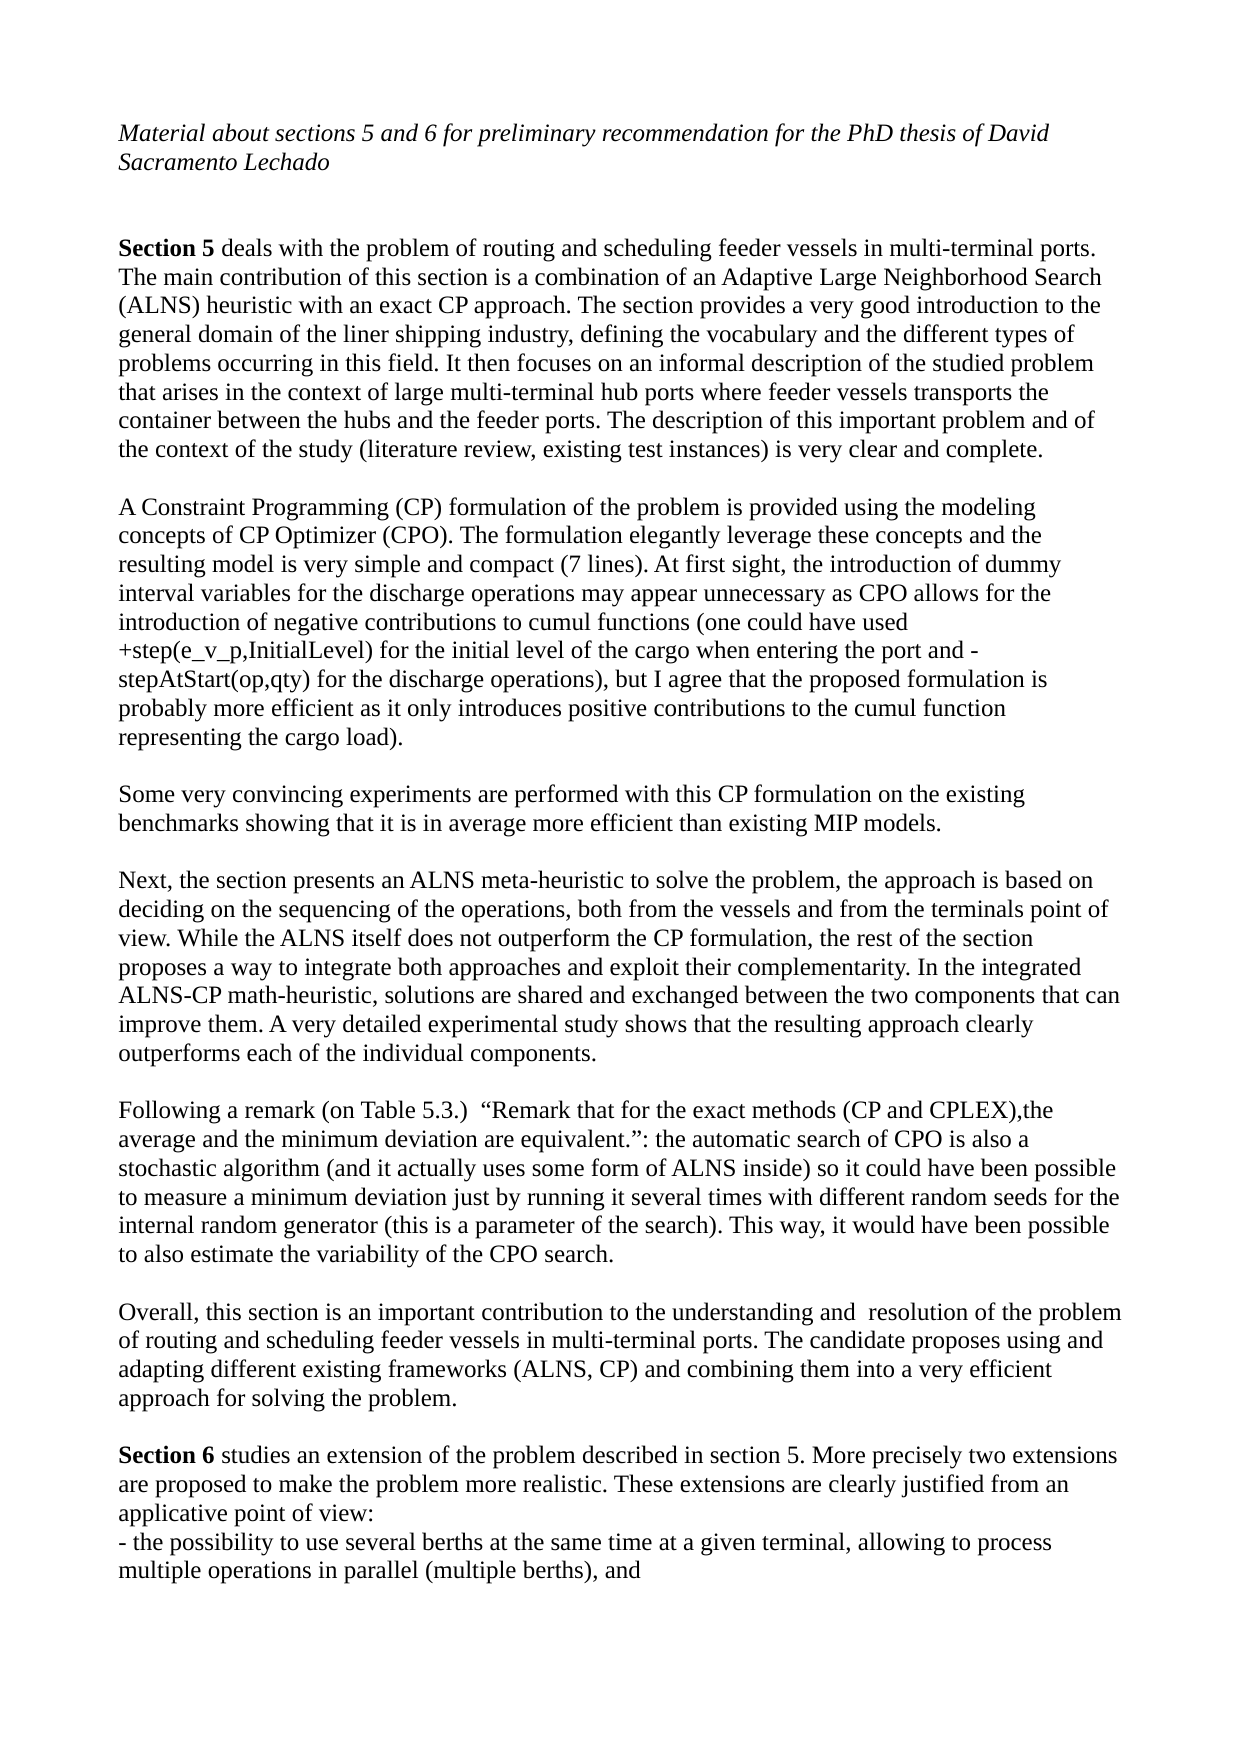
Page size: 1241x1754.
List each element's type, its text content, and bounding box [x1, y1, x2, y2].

text Following a remark (on Table 5.3.) “Remark that for the exact methods (CP and CPLEX),the average and the minimum deviation are equivalent.”: the automatic search of CPO is also a stochastic algorithm (and it actually uses some form of ALNS inside) so it could have been possible to measure a minimum deviation just by running it several times with different random seeds for the internal random generator (this is a parameter of the search). This way, it would have been possible to also estimate the variability of the CPO search. [118, 1096, 1122, 1268]
text A Constraint Programming (CP) formulation of the problem is provided using the modeling concepts of CP Optimizer (CPO). The formulation elegantly leverage these concepts and the resulting model is very simple and compact (7 lines). At first sight, the introduction of dummy interval variables for the discharge operations may appear unnecessary as CPO allows for the introduction of negative contributions to cumul functions (one could have used +step(e_v_p,InitialLevel) for the initial level of the cargo when entering the port and -stepAtStart(op,qty) for the discharge operations), but I agree that the proposed formulation is probably more efficient as it only introduces positive contributions to the cumul function representing the cargo load). [118, 492, 1122, 751]
text Next, the section presents an ALNS meta-heuristic to solve the problem, the approach is based on deciding on the sequencing of the operations, both from the vessels and from the terminals point of view. While the ALNS itself does not outperform the CP formulation, the rest of the section proposes a way to integrate both approaches and exploit their complementarity. In the integrated ALNS-CP math-heuristic, solutions are shared and exchanged between the two components that can improve them. A very detailed experimental study shows that the resulting approach clearly outperforms each of the individual components. [118, 866, 1122, 1067]
text - the possibility to use several berths at the same time at a given terminal, allowing to process multiple operations in parallel (multiple berths), and [118, 1527, 1122, 1584]
text Some very convincing experiments are performed with this CP formulation on the existing benchmarks showing that it is in average more efficient than existing MIP models. [118, 779, 1122, 837]
text Section 5 deals with the problem of routing and scheduling feeder vessels in multi-terminal ports. The main contribution of this section is a combination of an Adaptive Large Neighborhood Search (ALNS) heuristic with an exact CP approach. The section provides a very good introduction to the general domain of the liner shipping industry, defining the vocabulary and the different types of problems occurring in this field. It then focuses on an informal description of the studied problem that arises in the context of large multi-terminal hub ports where feeder vessels transports the container between the hubs and the feeder ports. The description of this important problem and of the context of the study (literature review, existing test instances) is very clear and complete. [118, 233, 1122, 463]
text Material about sections 5 and 6 for preliminary recommendation for the PhD thesis of David Sacramento Lechado [118, 118, 1122, 176]
text Section 6 studies an extension of the problem described in section 5. More precisely two extensions are proposed to make the problem more realistic. These extensions are clearly justified from an applicative point of view: [118, 1441, 1122, 1527]
text Overall, this section is an important contribution to the understanding and resolution of the problem of routing and scheduling feeder vessels in multi-terminal ports. The candidate proposes using and adapting different existing frameworks (ALNS, CP) and combining them into a very efficient approach for solving the problem. [118, 1297, 1122, 1412]
